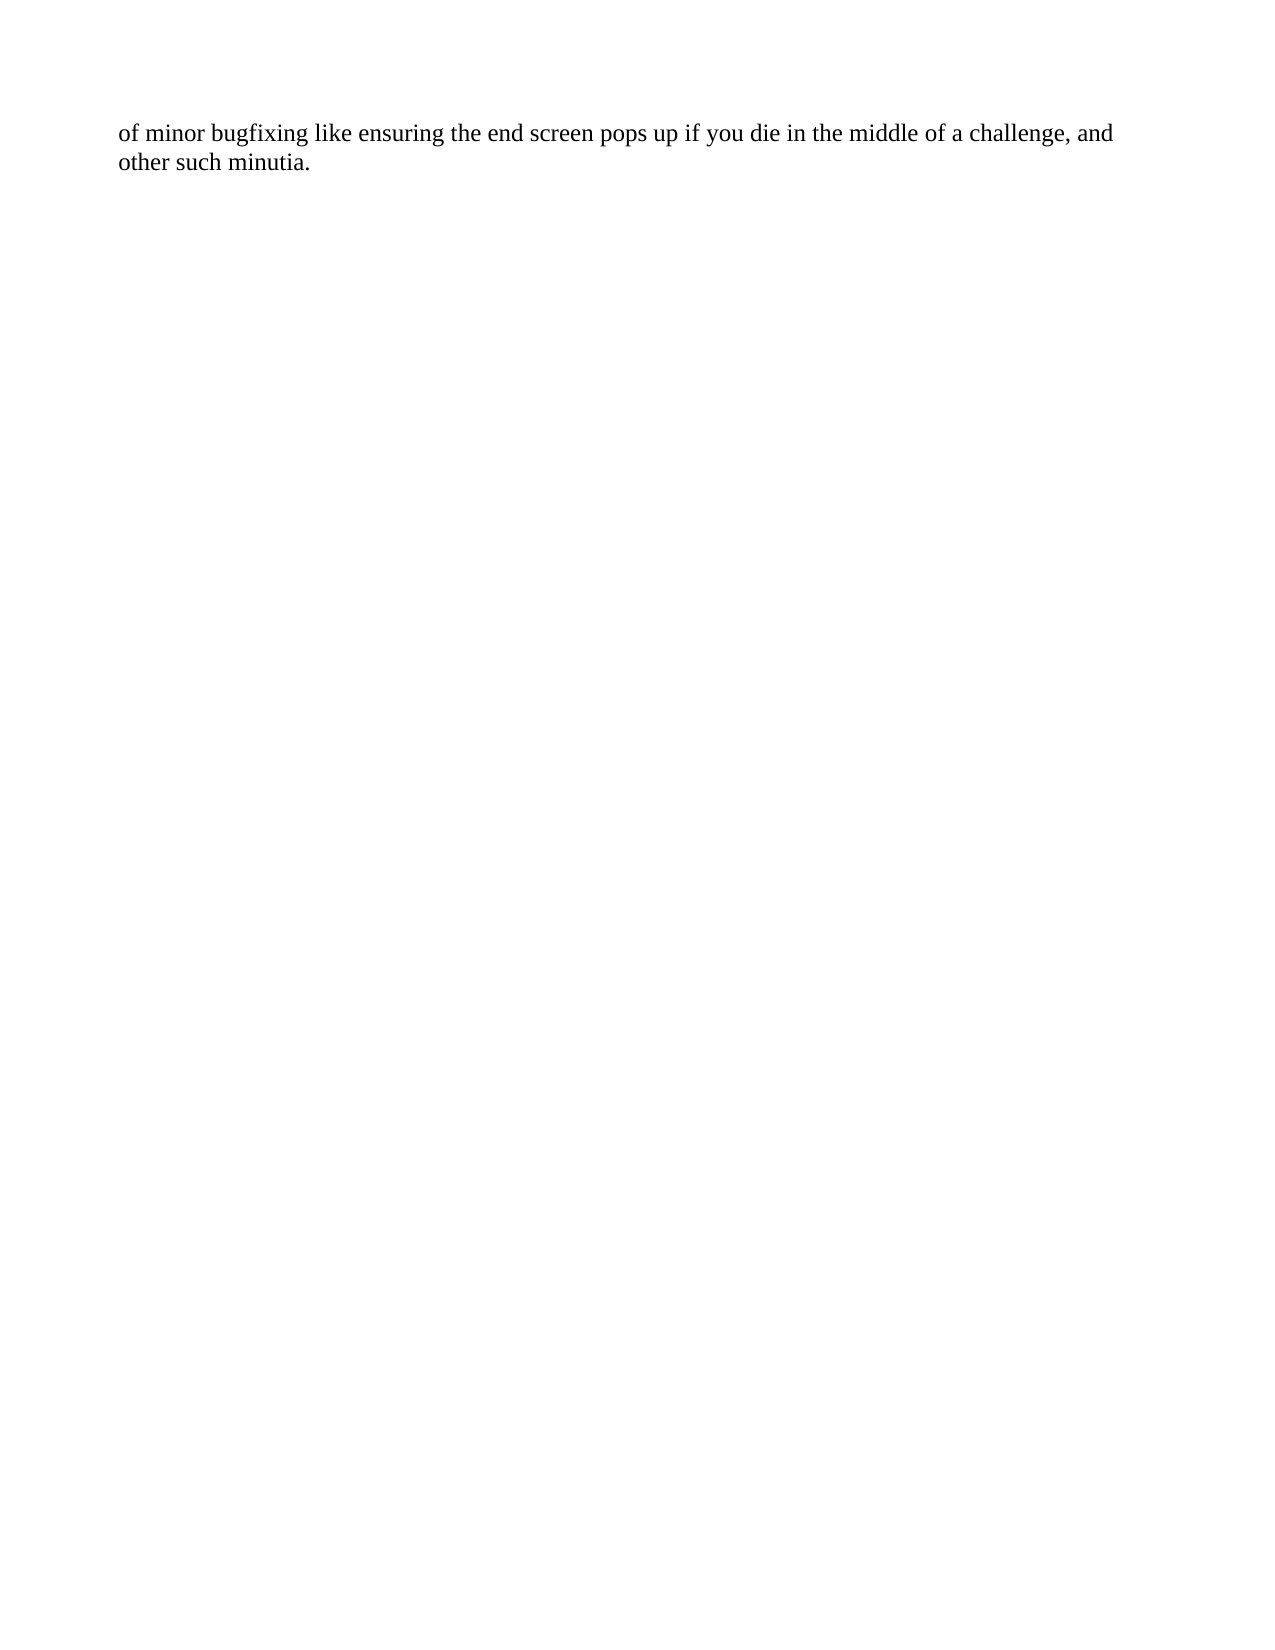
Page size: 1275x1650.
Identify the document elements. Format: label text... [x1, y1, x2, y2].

text of minor bugfixing like ensuring the end screen pops up if you die in the middle of a challenge, and other such minutia. [118, 118, 1157, 176]
